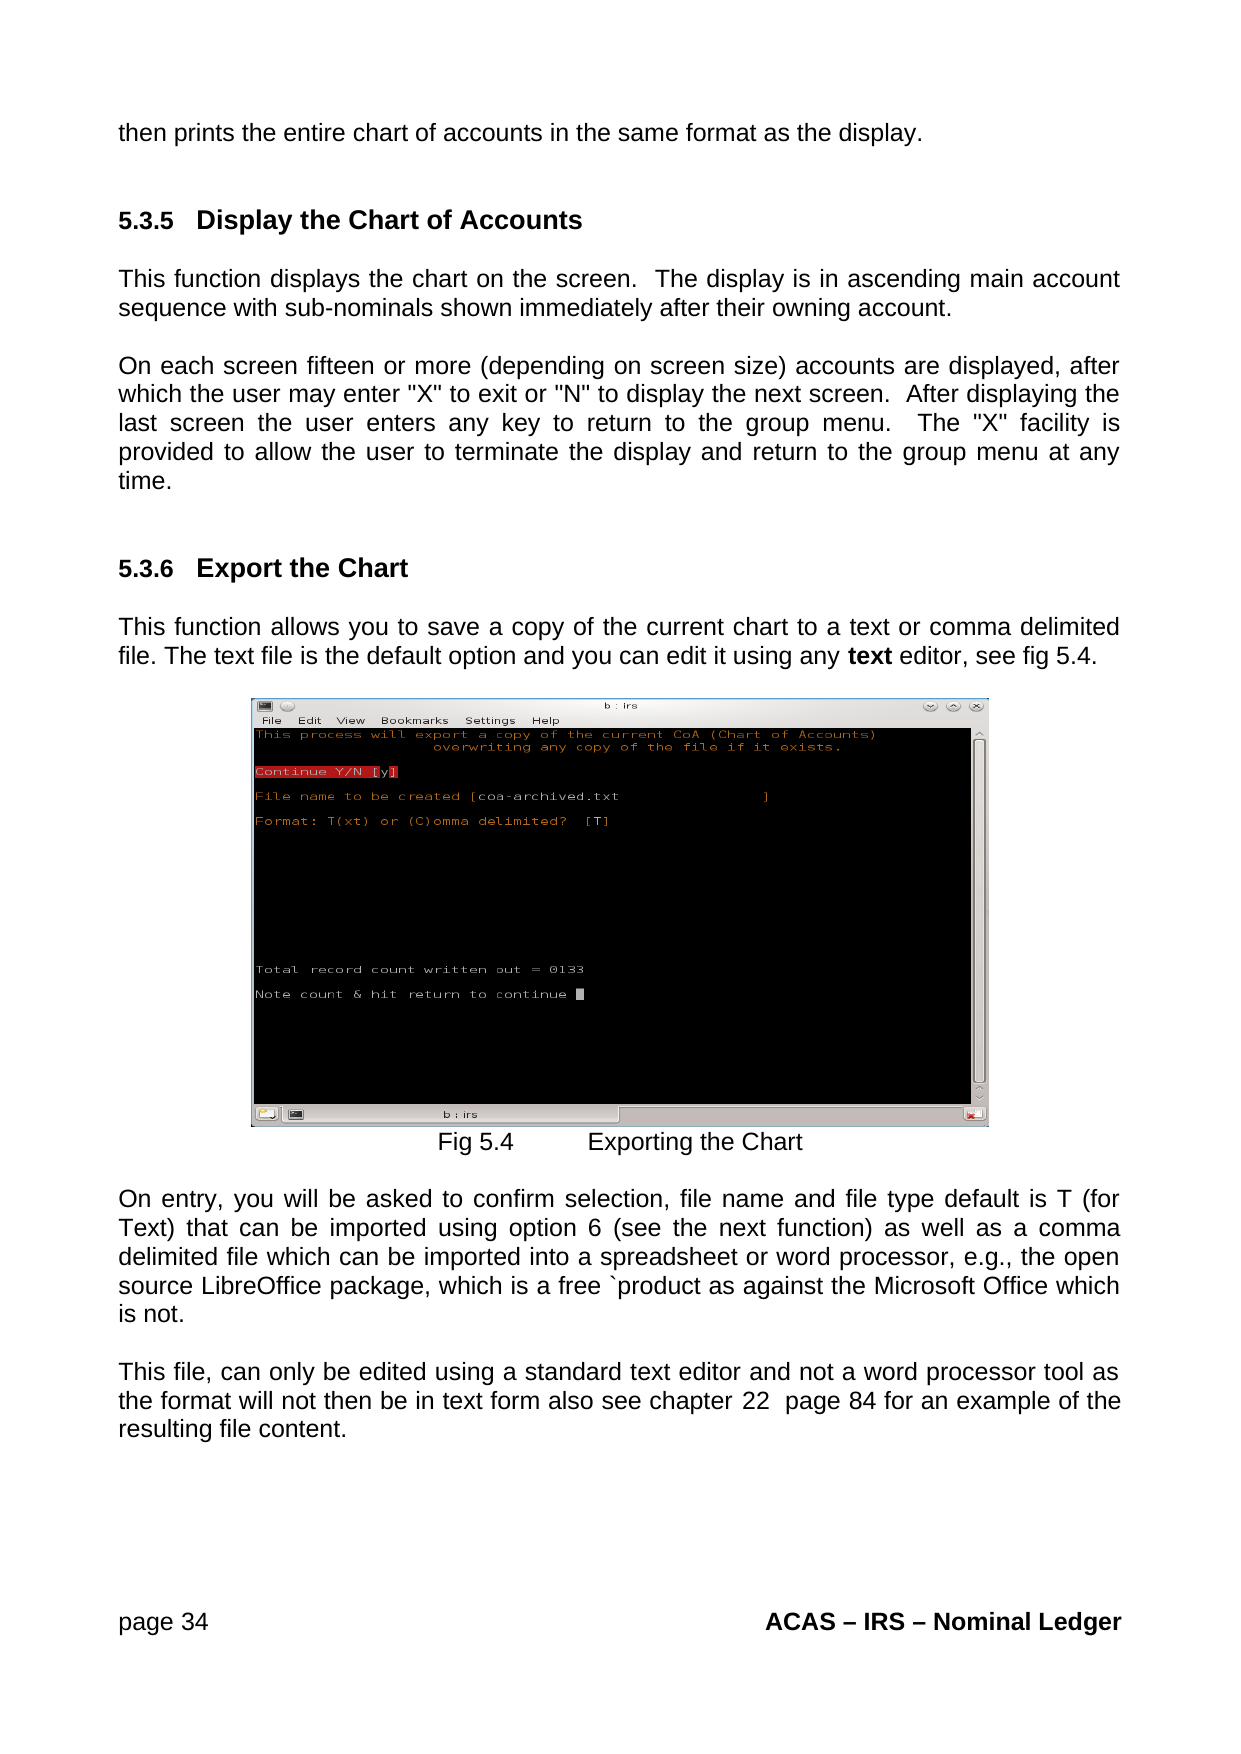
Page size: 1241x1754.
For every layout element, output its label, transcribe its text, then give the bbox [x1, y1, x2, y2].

subtitle Display the Chart of Accounts [118, 204, 1122, 236]
picture [251, 698, 989, 1127]
text This function displays the chart on the screen. The display is in ascending main account sequence with sub-nominals shown immediately after their owning account. [118, 264, 1122, 322]
text This function allows you to save a copy of the current chart to a text or comma delimited file. The text file is the default option and you can edit it using any text editor, see fig 5.4. [118, 612, 1122, 669]
text This file, can only be edited using a standard text editor and not a word processor tool as the format will not then be in text form also see chapter 22 page 84 for an example of the resulting file content. [118, 1357, 1122, 1443]
subtitle Export the Chart [118, 552, 1122, 583]
text On entry, you will be asked to confirm selection, file name and file type default is T (for Text) that can be imported using option 6 (see the next function) as well as a comma delimited file which can be imported into a spreadsheet or word processor, e.g., the open source LibreOffice package, which is a free `product as against the Microsoft Office which is not. [118, 1184, 1122, 1328]
text then prints the entire chart of accounts in the same format as the display. [118, 118, 1122, 147]
text On each screen fifteen or more (depending on screen size) accounts are displayed, after which the user may enter "X" to exit or "N" to display the next screen. After displaying the last screen the user enters any key to return to the group menu. The "X" facility is provided to allow the user to terminate the display and return to the group menu at any time. [118, 351, 1122, 494]
text Fig 5.4 Exporting the Chart [118, 698, 1122, 1156]
